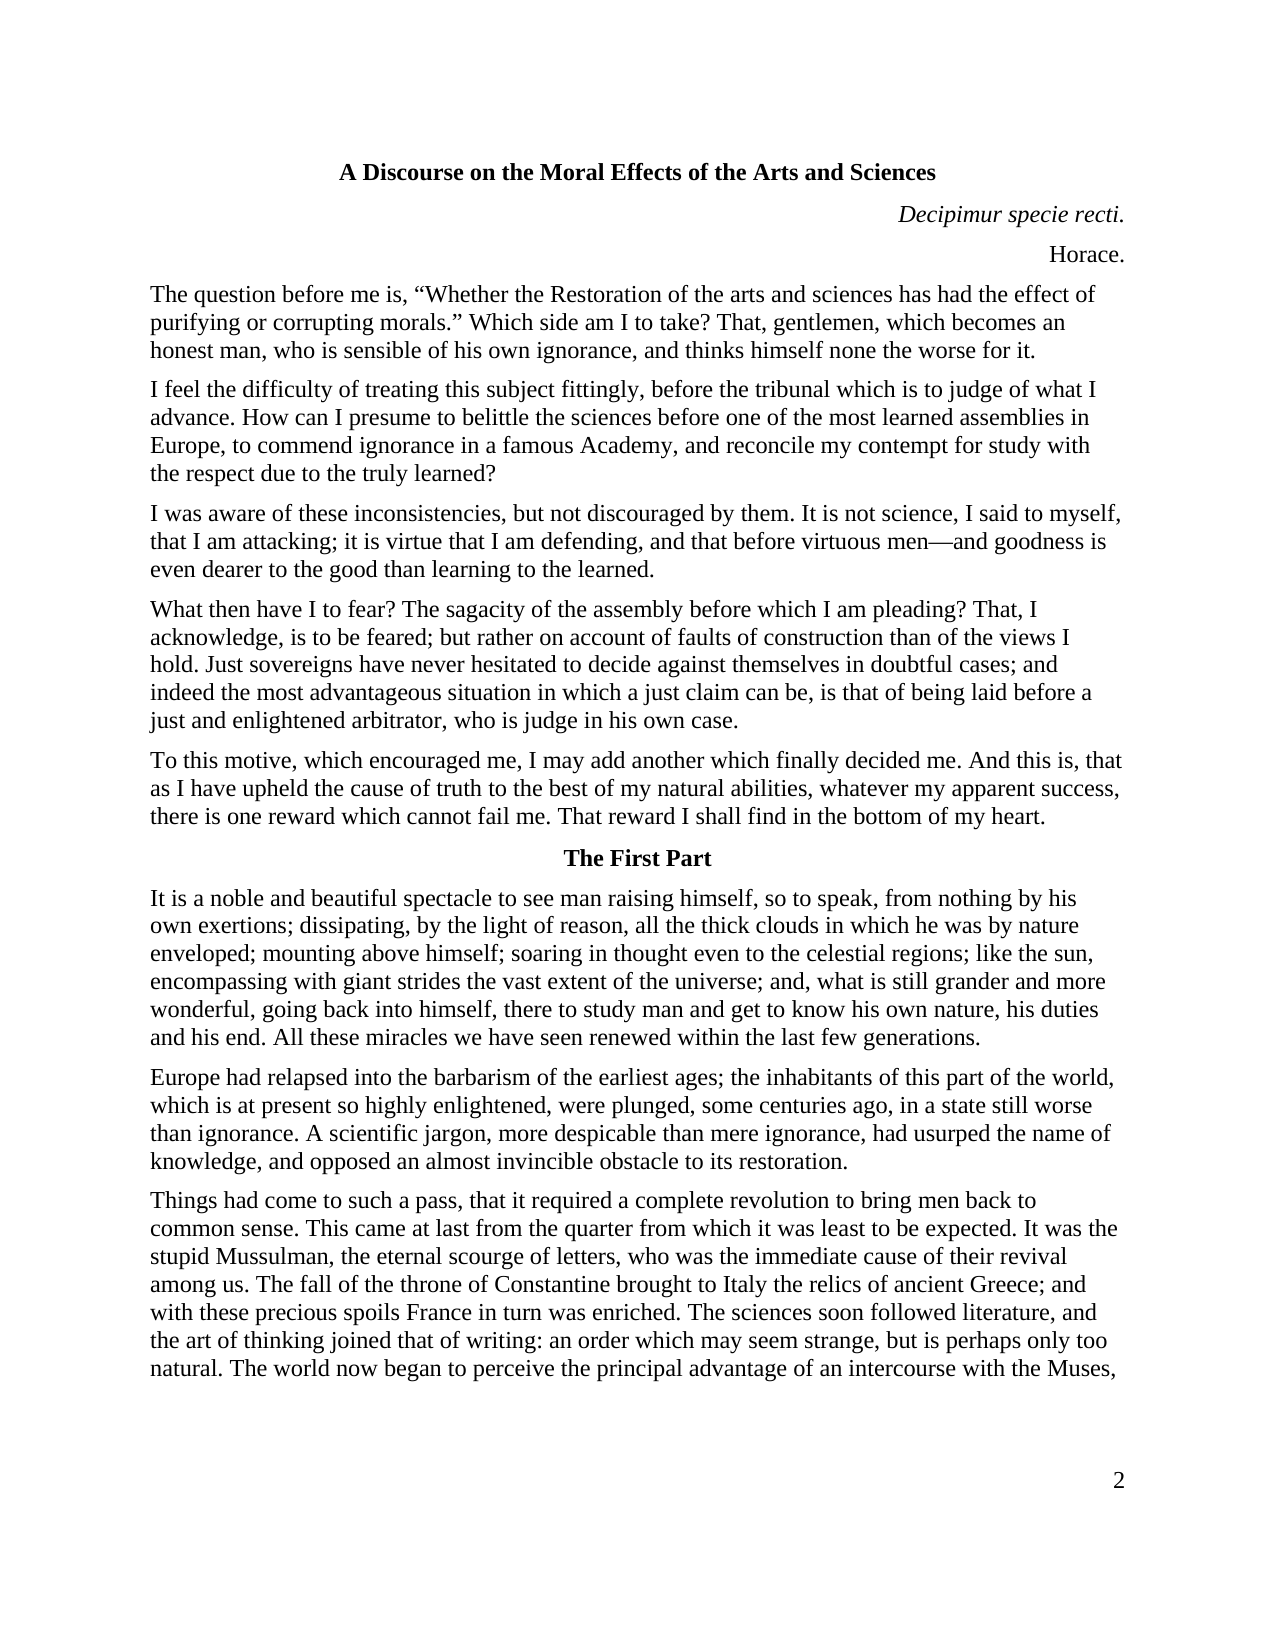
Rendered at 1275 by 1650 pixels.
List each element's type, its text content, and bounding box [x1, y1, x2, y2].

text I feel the difficulty of treating this subject fittingly, before the tribunal which is to judge of what I advance. How can I presume to belittle the sciences before one of the most learned assemblies in Europe, to commend ignorance in a famous Academy, and reconcile my contempt for study with the respect due to the truly learned? [150, 375, 1125, 487]
text I was aware of these inconsistencies, but not discouraged by them. It is not science, I said to myself, that I am attacking; it is virtue that I am defending, and that before virtuous men—and goodness is even dearer to the good than learning to the learned. [150, 499, 1125, 582]
text What then have I to fear? The sagacity of the assembly before which I am pleading? That, I acknowledge, is to be feared; but rather on account of faults of construction than of the views I hold. Just sovereigns have never hesitated to decide against themselves in doubtful cases; and indeed the most advantageous situation in which a just claim can be, is that of being laid before a just and enlightened arbitrator, who is judge in his own case. [150, 594, 1125, 734]
text Decipimur specie recti. [150, 198, 1125, 228]
text It is a noble and beautiful spectacle to see man raising himself, so to speak, from nothing by his own exertions; dissipating, by the light of reason, all the thick clouds in which he was by nature enveloped; mounting above himself; soaring in thought even to the celestial regions; like the sun, encompassing with giant strides the vast extent of the universe; and, what is still grander and more wonderful, going back into himself, there to study man and get to know his own nature, his duties and his end. All these miracles we have seen renewed within the last few generations. [150, 883, 1125, 1051]
text Europe had relapsed into the barbarism of the earliest ages; the inhabitants of this part of the world, which is at present so highly enlightened, were plunged, some centuries ago, in a state still worse than ignorance. A scientific jargon, more despicable than mere ignorance, had usurped the name of knowledge, and opposed an almost invincible obstacle to its restoration. [150, 1063, 1125, 1174]
text Things had come to such a pass, that it required a complete revolution to bring men back to common sense. This came at last from the quarter from which it was least to be expected. It was the stupid Mussulman, the eternal scourge of letters, who was the immediate cause of their revival among us. The fall of the throne of Constantine brought to Italy the relics of ancient Greece; and with these precious spoils France in turn was enriched. The sciences soon followed literature, and the art of thinking joined that of writing: an order which may seem strange, but is perhaps only too natural. The world now began to perceive the principal advantage of an intercourse with the Muses, [150, 1186, 1125, 1382]
text The question before me is, “Whether the Restoration of the arts and sciences has had the effect of purifying or corrupting morals.” Which side am I to take? That, gentlemen, which becomes an honest man, who is sensible of his own ignorance, and thinks himself none the worse for it. [150, 279, 1125, 363]
text Horace. [150, 240, 1125, 268]
text To this motive, which encouraged me, I may add another which finally decided me. And this is, that as I have upheld the cause of truth to the best of my natural abilities, whatever my apparent success, there is one reward which cannot fail me. That reward I shall find in the bottom of my heart. [150, 746, 1125, 829]
text The First Part [150, 841, 1125, 871]
text A Discourse on the Moral Effects of the Arts and Sciences [150, 156, 1125, 186]
